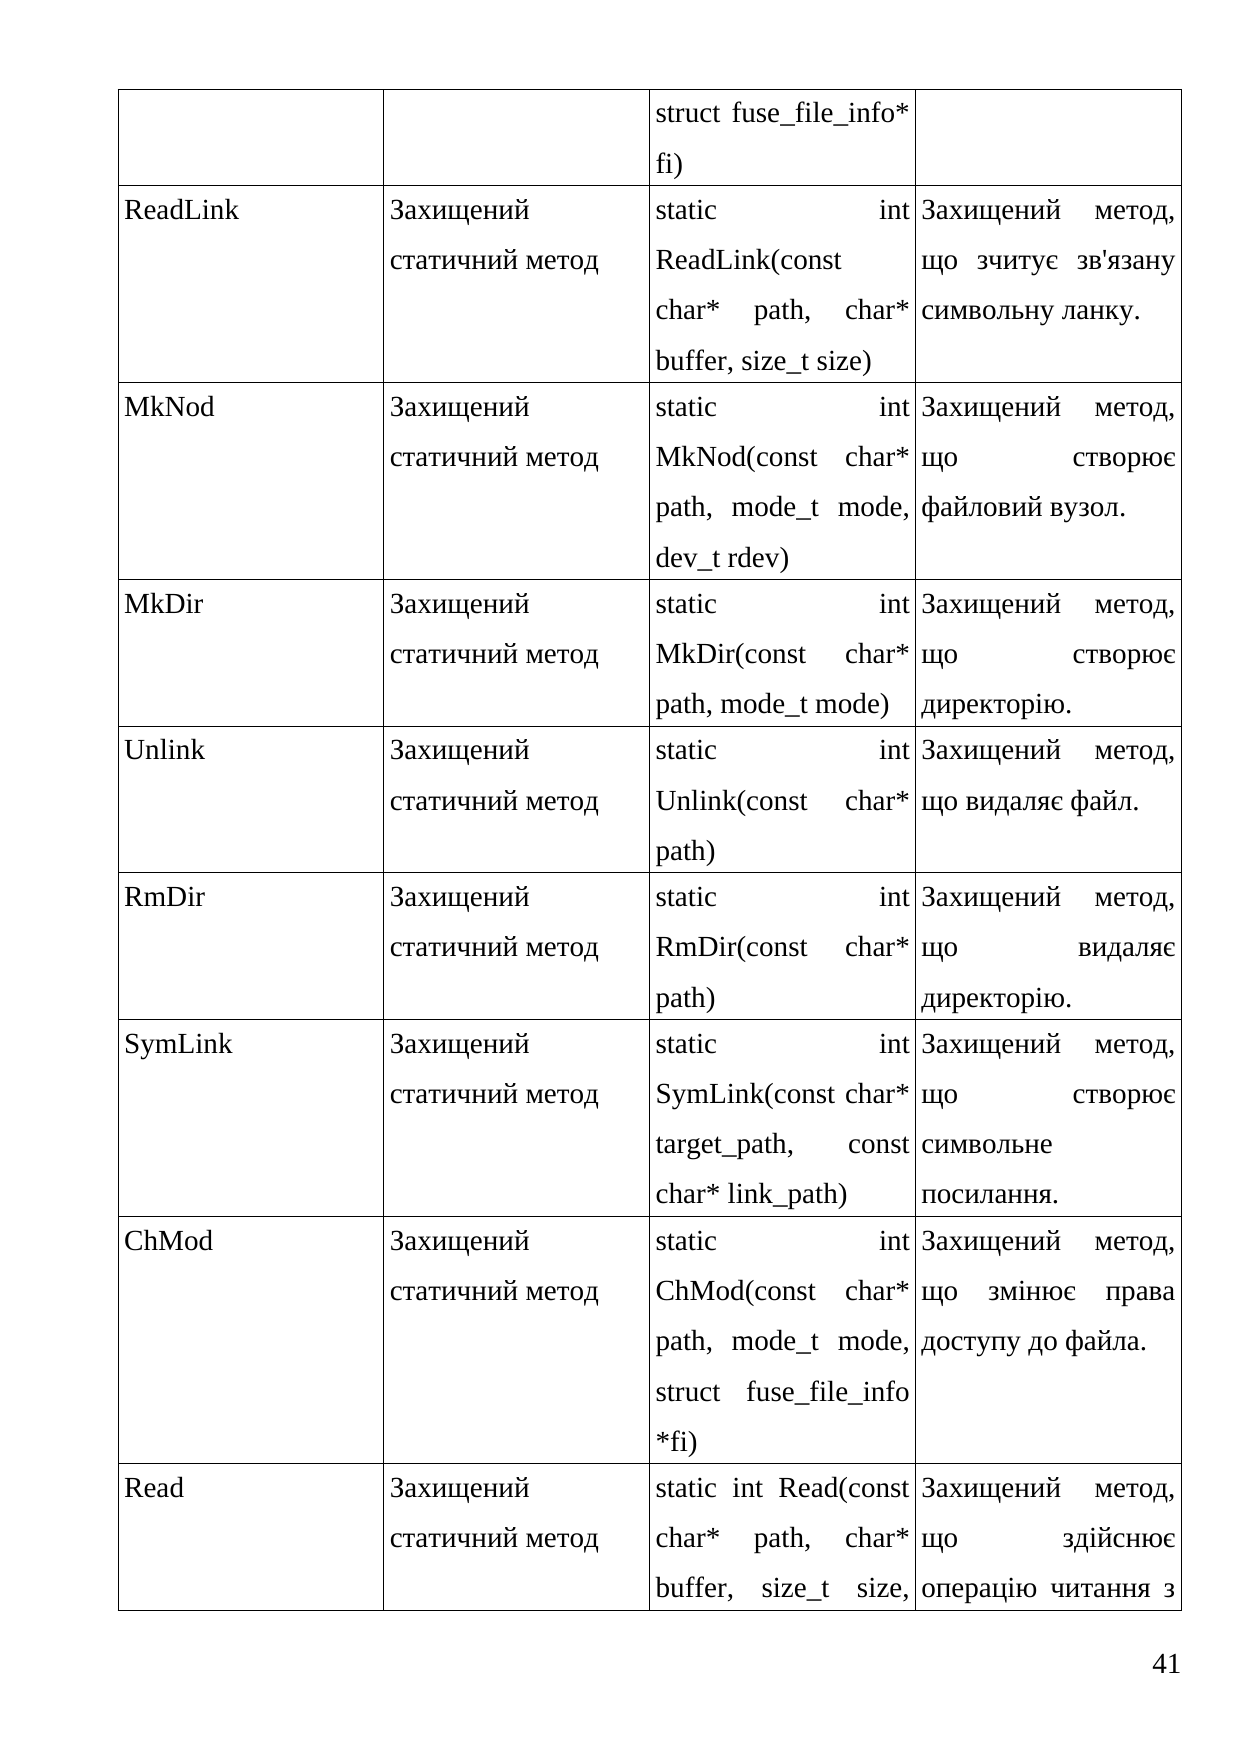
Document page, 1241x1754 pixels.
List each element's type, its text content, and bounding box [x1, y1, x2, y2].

table_cell Захищений метод, що змінює права доступу до файла. [916, 1217, 1181, 1463]
table_cell static int ChMod(const char* path, mode_t mode, struct fuse_file_info *fi) [650, 1217, 915, 1463]
table_cell Захищений статичний метод [384, 383, 649, 579]
table_cell Захищений статичний метод [384, 580, 649, 726]
table_cell Захищений метод, що створює символьне посилання. [916, 1020, 1181, 1216]
table_cell [119, 90, 383, 185]
table_cell SymLink [119, 1020, 383, 1216]
table_cell Unlink [119, 727, 383, 872]
table_cell [384, 90, 649, 185]
table_cell static int ReadLink(const char* path, char* buffer, size_t size) [650, 186, 915, 382]
table_cell Захищений метод, що здійснює операцію читання з [916, 1464, 1181, 1610]
table_cell static int SymLink(const char* target_path, const char* link_path) [650, 1020, 915, 1216]
table_cell Захищений статичний метод [384, 186, 649, 382]
table_cell ReadLink [119, 186, 383, 382]
table_cell Захищений метод, що створює файловий вузол. [916, 383, 1181, 579]
table_cell Захищений статичний метод [384, 1464, 649, 1610]
table_cell Захищений статичний метод [384, 873, 649, 1019]
table_cell struct fuse_file_info* fi) [650, 90, 915, 185]
table_cell static int MkDir(const char* path, mode_t mode) [650, 580, 915, 726]
table_cell static int Read(const char* path, char* buffer, size_t size, [650, 1464, 915, 1610]
table_cell ChMod [119, 1217, 383, 1463]
table_cell Захищений метод, що видаляє файл. [916, 727, 1181, 872]
table_cell static int RmDir(const char* path) [650, 873, 915, 1019]
table_cell Read [119, 1464, 383, 1610]
table_cell Захищений метод, що видаляє директорію. [916, 873, 1181, 1019]
table_cell Захищений статичний метод [384, 1217, 649, 1463]
table_cell RmDir [119, 873, 383, 1019]
table_cell MkNod [119, 383, 383, 579]
table_cell Захищений статичний метод [384, 1020, 649, 1216]
table_cell static int MkNod(const char* path, mode_t mode, dev_t rdev) [650, 383, 915, 579]
table_cell MkDir [119, 580, 383, 726]
table_cell Захищений метод, що зчитує зв'язану символьну ланку. [916, 186, 1181, 382]
table_cell [916, 90, 1181, 185]
table_cell static int Unlink(const char* path) [650, 727, 915, 872]
table_cell Захищений статичний метод [384, 727, 649, 872]
table_cell Захищений метод, що створює директорію. [916, 580, 1181, 726]
